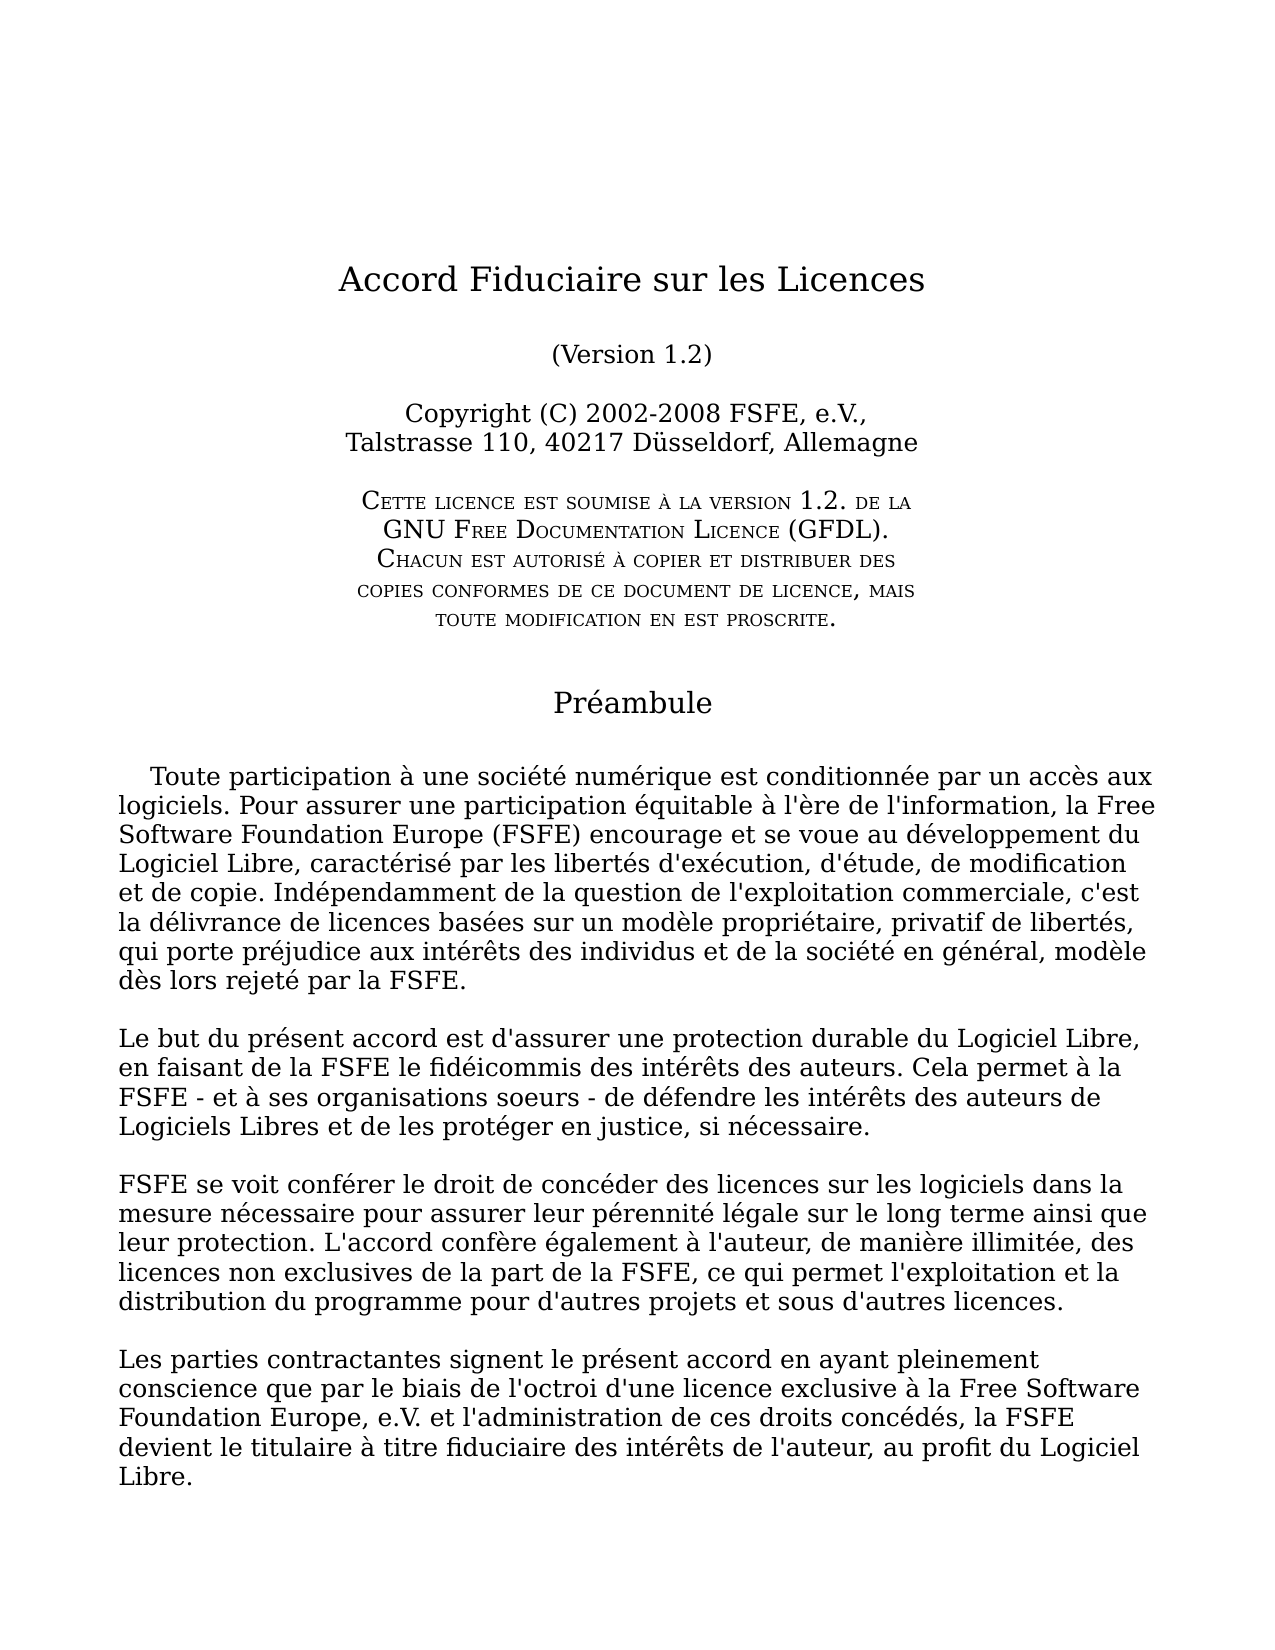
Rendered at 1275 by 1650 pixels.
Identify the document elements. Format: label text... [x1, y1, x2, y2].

text Le but du présent accord est d'assurer une protection durable du Logiciel Libre, en faisant de la FSFE le fidéicommis des intérêts des auteurs. Cela permet à la FSFE - et à ses organisations soeurs - de défendre les intérêts des auteurs de Logiciels Libres et de les protéger en justice, si nécessaire. [118, 1024, 1157, 1141]
text Toute participation à une société numérique est conditionnée par un accès aux logiciels. Pour assurer une participation équitable à l'ère de l'information, la Free Software Foundation Europe (FSFE) encourage et se voue au développement du Logiciel Libre, caractérisé par les libertés d'exécution, d'étude, de modification et de copie. Indépendamment de la question de l'exploitation commerciale, c'est la délivrance de licences basées sur un modèle propriétaire, privatif de libertés, qui porte préjudice aux intérêts des individus et de la société en général, modèle dès lors rejeté par la FSFE. [118, 762, 1157, 995]
text Cette licence est soumise à la version 1.2. de la GNU Free Documentation Licence (GFDL). Chacun est autorisé à copier et distribuer des copies conformes de ce document de licence, mais toute modification en est proscrite. [340, 486, 932, 632]
text (Version 1.2) [340, 341, 932, 370]
text Talstrasse 110, 40217 Düsseldorf, Allemagne [340, 428, 932, 457]
text Les parties contractantes signent le présent accord en ayant pleinement conscience que par le biais de l'octroi d'une licence exclusive à la Free Software Foundation Europe, e.V. et l'administration de ces droits concédés, la FSFE devient le titulaire à titre fiduciaire des intérêts de l'auteur, au profit du Logiciel Libre. [118, 1345, 1157, 1491]
text Copyright (C) 2002-2008 FSFE, e.V., [340, 399, 932, 428]
subtitle Accord Fiduciaire sur les Licences [118, 260, 1157, 299]
subtitle Préambule [118, 686, 1157, 720]
text FSFE se voit conférer le droit de concéder des licences sur les logiciels dans la mesure nécessaire pour assurer leur pérennité légale sur le long terme ainsi que leur protection. L'accord confère également à l'auteur, de manière illimitée, des licences non exclusives de la part de la FSFE, ce qui permet l'exploitation et la distribution du programme pour d'autres projets et sous d'autres licences. [118, 1170, 1157, 1316]
